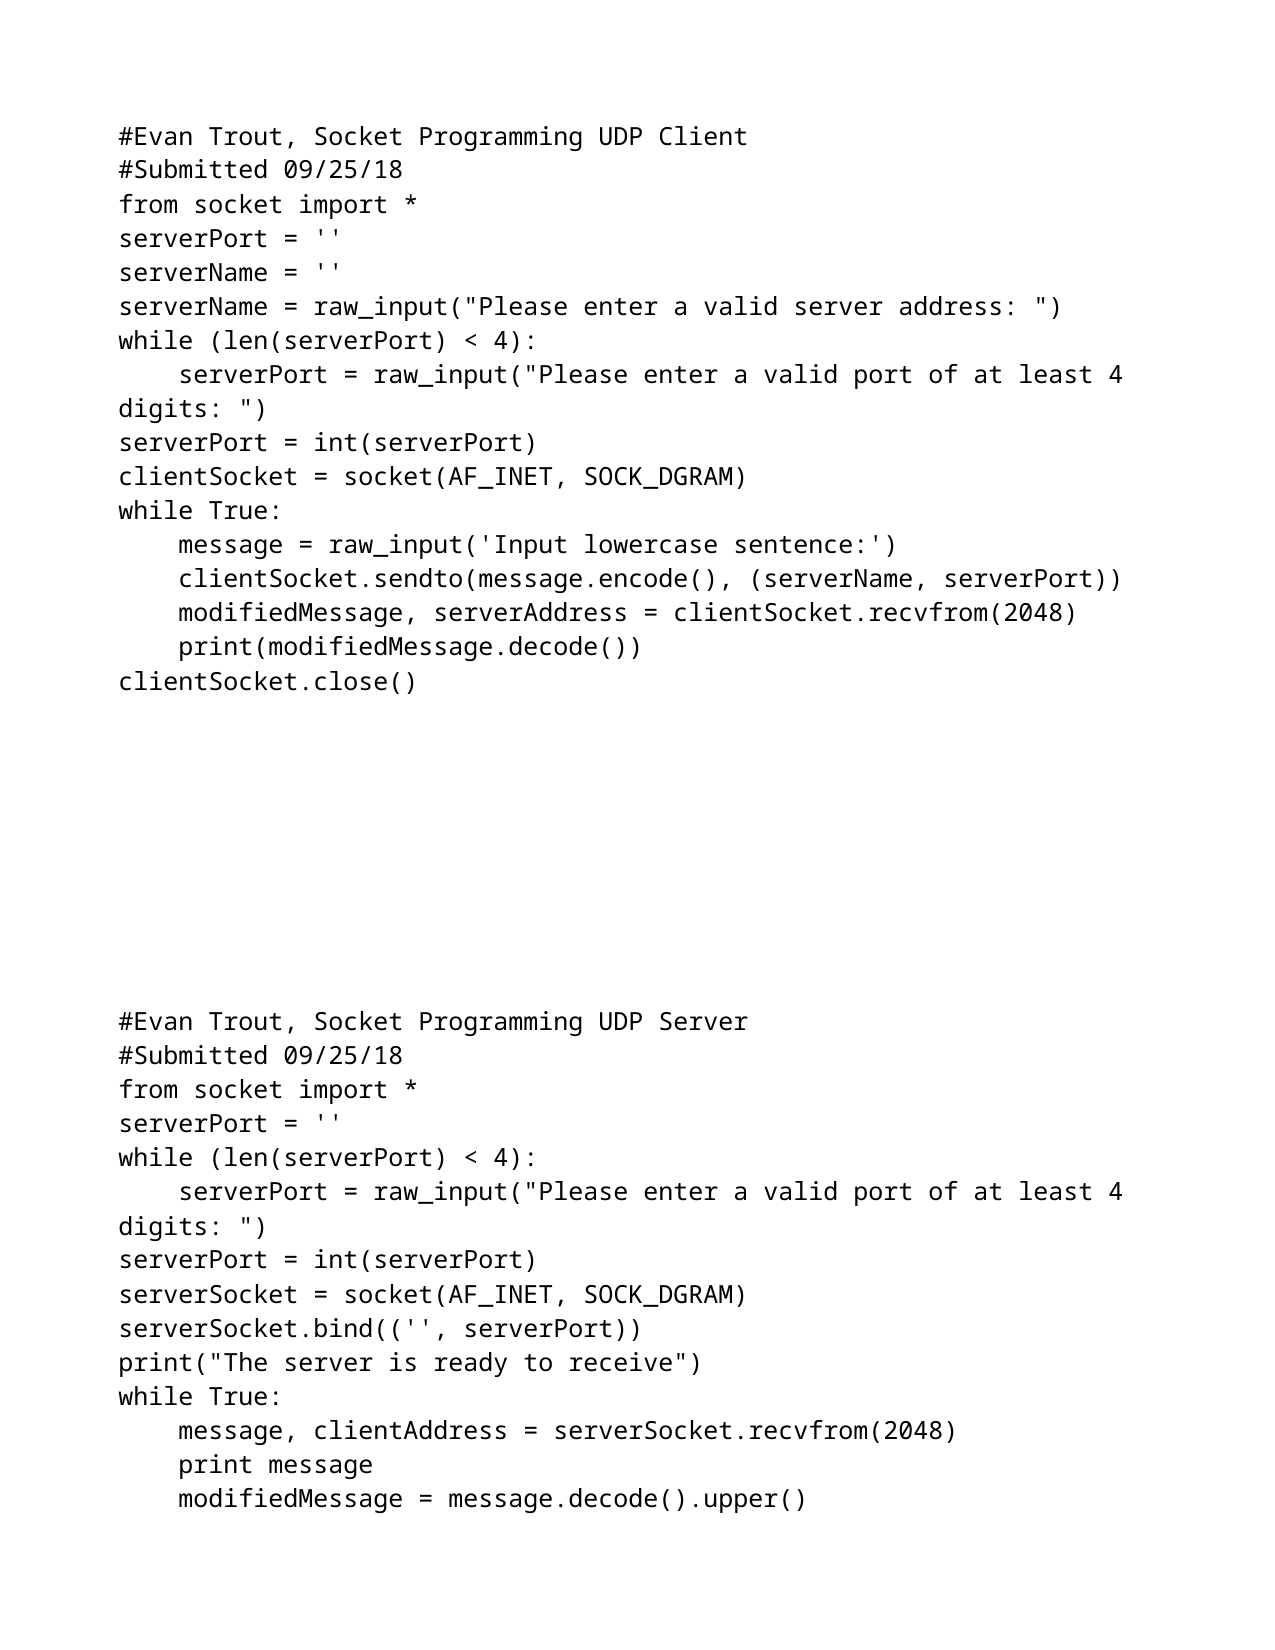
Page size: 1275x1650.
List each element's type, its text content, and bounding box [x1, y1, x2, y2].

text clientSocket = socket(AF_INET, SOCK_DGRAM) [118, 459, 1157, 493]
text serverPort = raw_input("Please enter a valid port of at least 4 digits: ") [118, 357, 1157, 425]
text serverPort = '' [118, 1106, 1157, 1140]
text serverPort = '' [118, 220, 1157, 254]
text serverName = raw_input("Please enter a valid server address: ") [118, 288, 1157, 322]
text serverSocket = socket(AF_INET, SOCK_DGRAM) [118, 1276, 1157, 1310]
text serverPort = int(serverPort) [118, 425, 1157, 459]
text #Evan Trout, Socket Programming UDP Server [118, 1004, 1157, 1038]
text print message [118, 1447, 1157, 1481]
text while True: [118, 1378, 1157, 1412]
text modifiedMessage, serverAddress = clientSocket.recvfrom(2048) [118, 595, 1157, 629]
text from socket import * [118, 186, 1157, 220]
text serverSocket.bind(('', serverPort)) [118, 1310, 1157, 1344]
text message = raw_input('Input lowercase sentence:') [118, 527, 1157, 561]
text print(modifiedMessage.decode()) [118, 629, 1157, 663]
text while (len(serverPort) < 4): [118, 322, 1157, 357]
text serverName = '' [118, 254, 1157, 288]
text #Evan Trout, Socket Programming UDP Client [118, 118, 1157, 152]
text serverPort = raw_input("Please enter a valid port of at least 4 digits: ") [118, 1174, 1157, 1242]
text clientSocket.close() [118, 663, 1157, 697]
text while (len(serverPort) < 4): [118, 1140, 1157, 1174]
text message, clientAddress = serverSocket.recvfrom(2048) [118, 1412, 1157, 1447]
text from socket import * [118, 1072, 1157, 1106]
text clientSocket.sendto(message.encode(), (serverName, serverPort)) [118, 561, 1157, 595]
text #Submitted 09/25/18 [118, 1038, 1157, 1072]
text print("The server is ready to receive") [118, 1344, 1157, 1378]
text #Submitted 09/25/18 [118, 152, 1157, 186]
text serverPort = int(serverPort) [118, 1242, 1157, 1276]
text modifiedMessage = message.decode().upper() [118, 1481, 1157, 1515]
text while True: [118, 493, 1157, 527]
